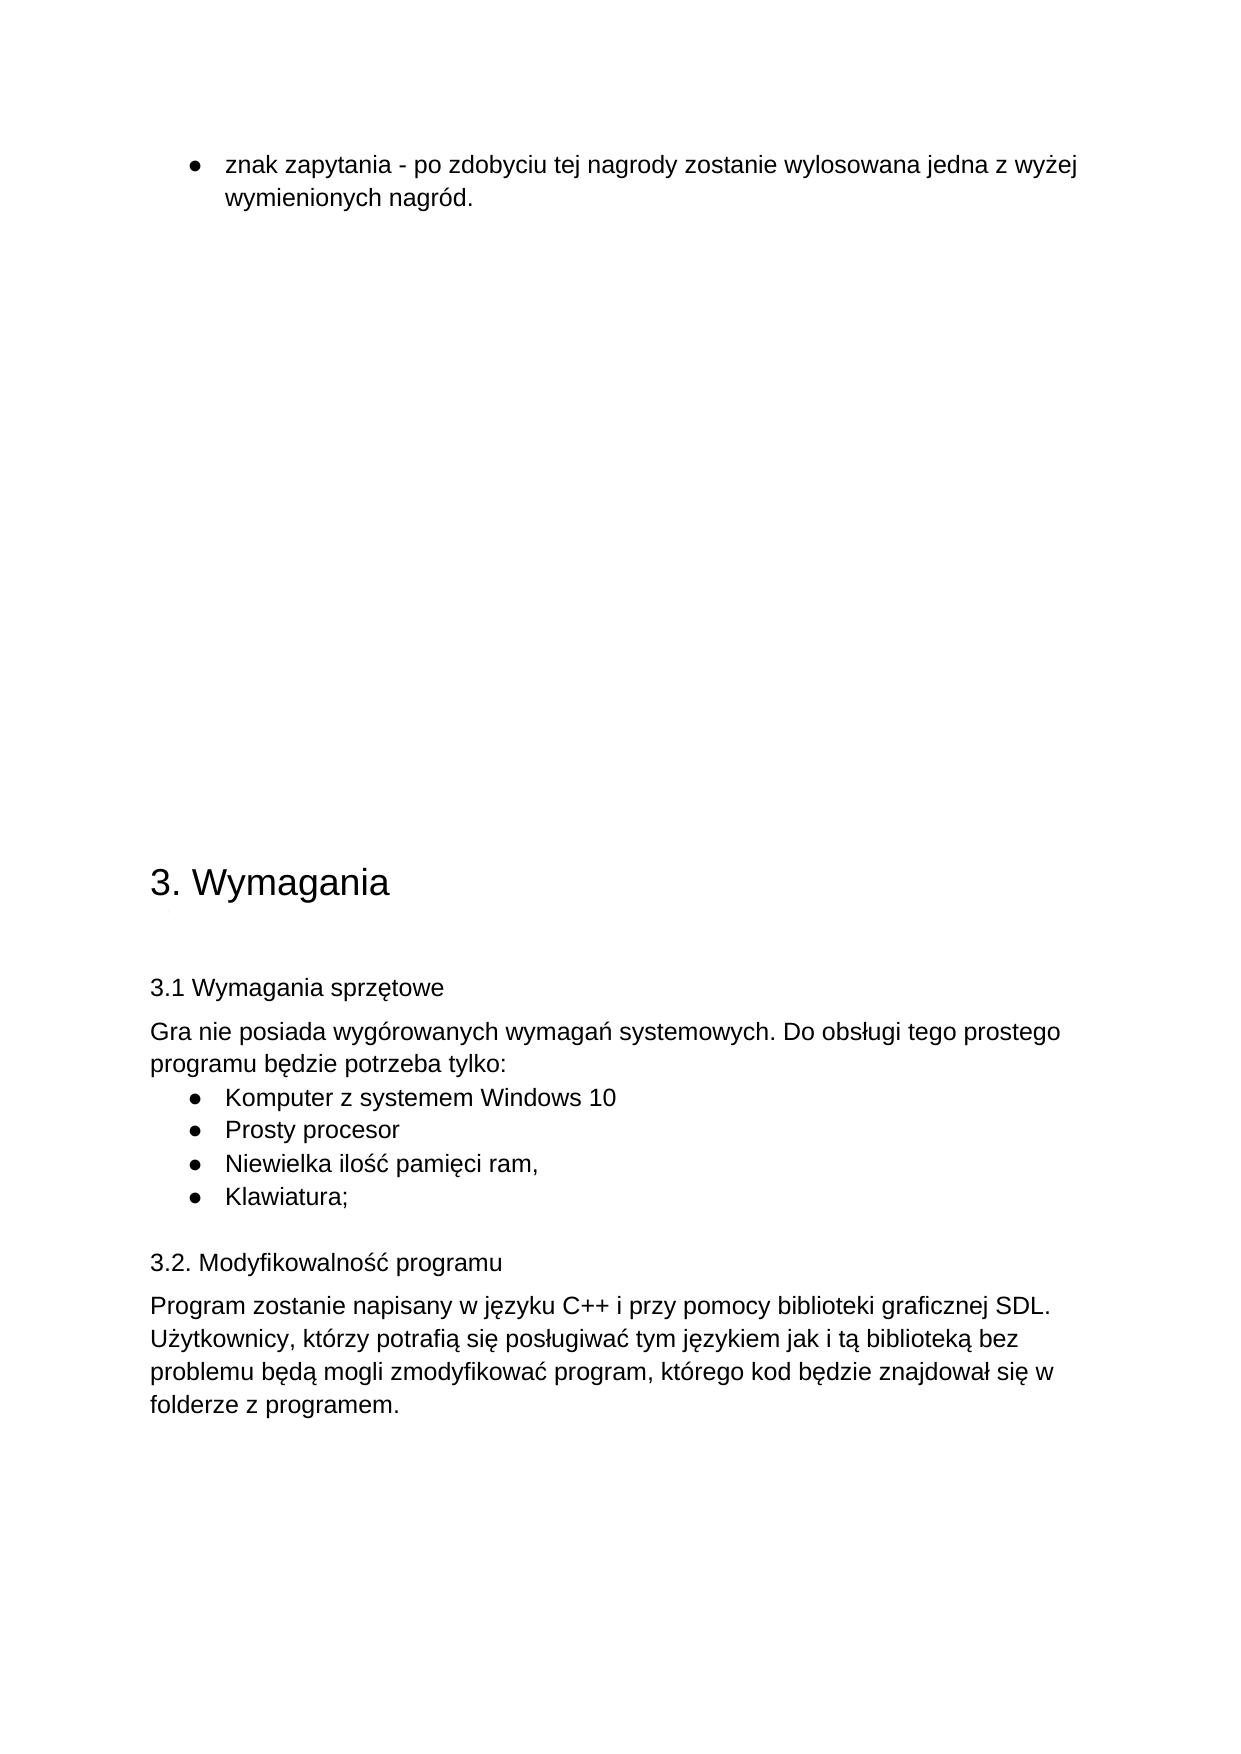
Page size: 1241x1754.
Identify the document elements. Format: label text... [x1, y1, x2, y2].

text 3.1 Wymagania sprzętowe [150, 973, 1090, 1002]
text 3. Wymagania [150, 861, 1090, 904]
list Niewielka ilość pamięci ram, [187, 1148, 1090, 1177]
list Komputer z systemem Windows 10 [187, 1082, 1090, 1111]
list Klawiatura; [187, 1182, 1090, 1210]
list Prosty procesor [187, 1116, 1090, 1144]
text 3.2. Modyfikowalność programu [150, 1248, 1090, 1276]
list znak zapytania - po zdobyciu tej nagrody zostanie wylosowana jedna z wyżej wymienionych nagród. [187, 150, 1090, 212]
text Gra nie posiada wygórowanych wymagań systemowych. Do obsługi tego prostego programu będzie potrzeba tylko: [150, 1016, 1090, 1078]
text Program zostanie napisany w języku C++ i przy pomocy biblioteki graficznej SDL. Użytkownicy, którzy potrafią się posługiwać tym językiem jak i tą biblioteką bez problemu będą mogli zmodyfikować program, którego kod będzie znajdował się w folderze z programem. [150, 1291, 1090, 1418]
